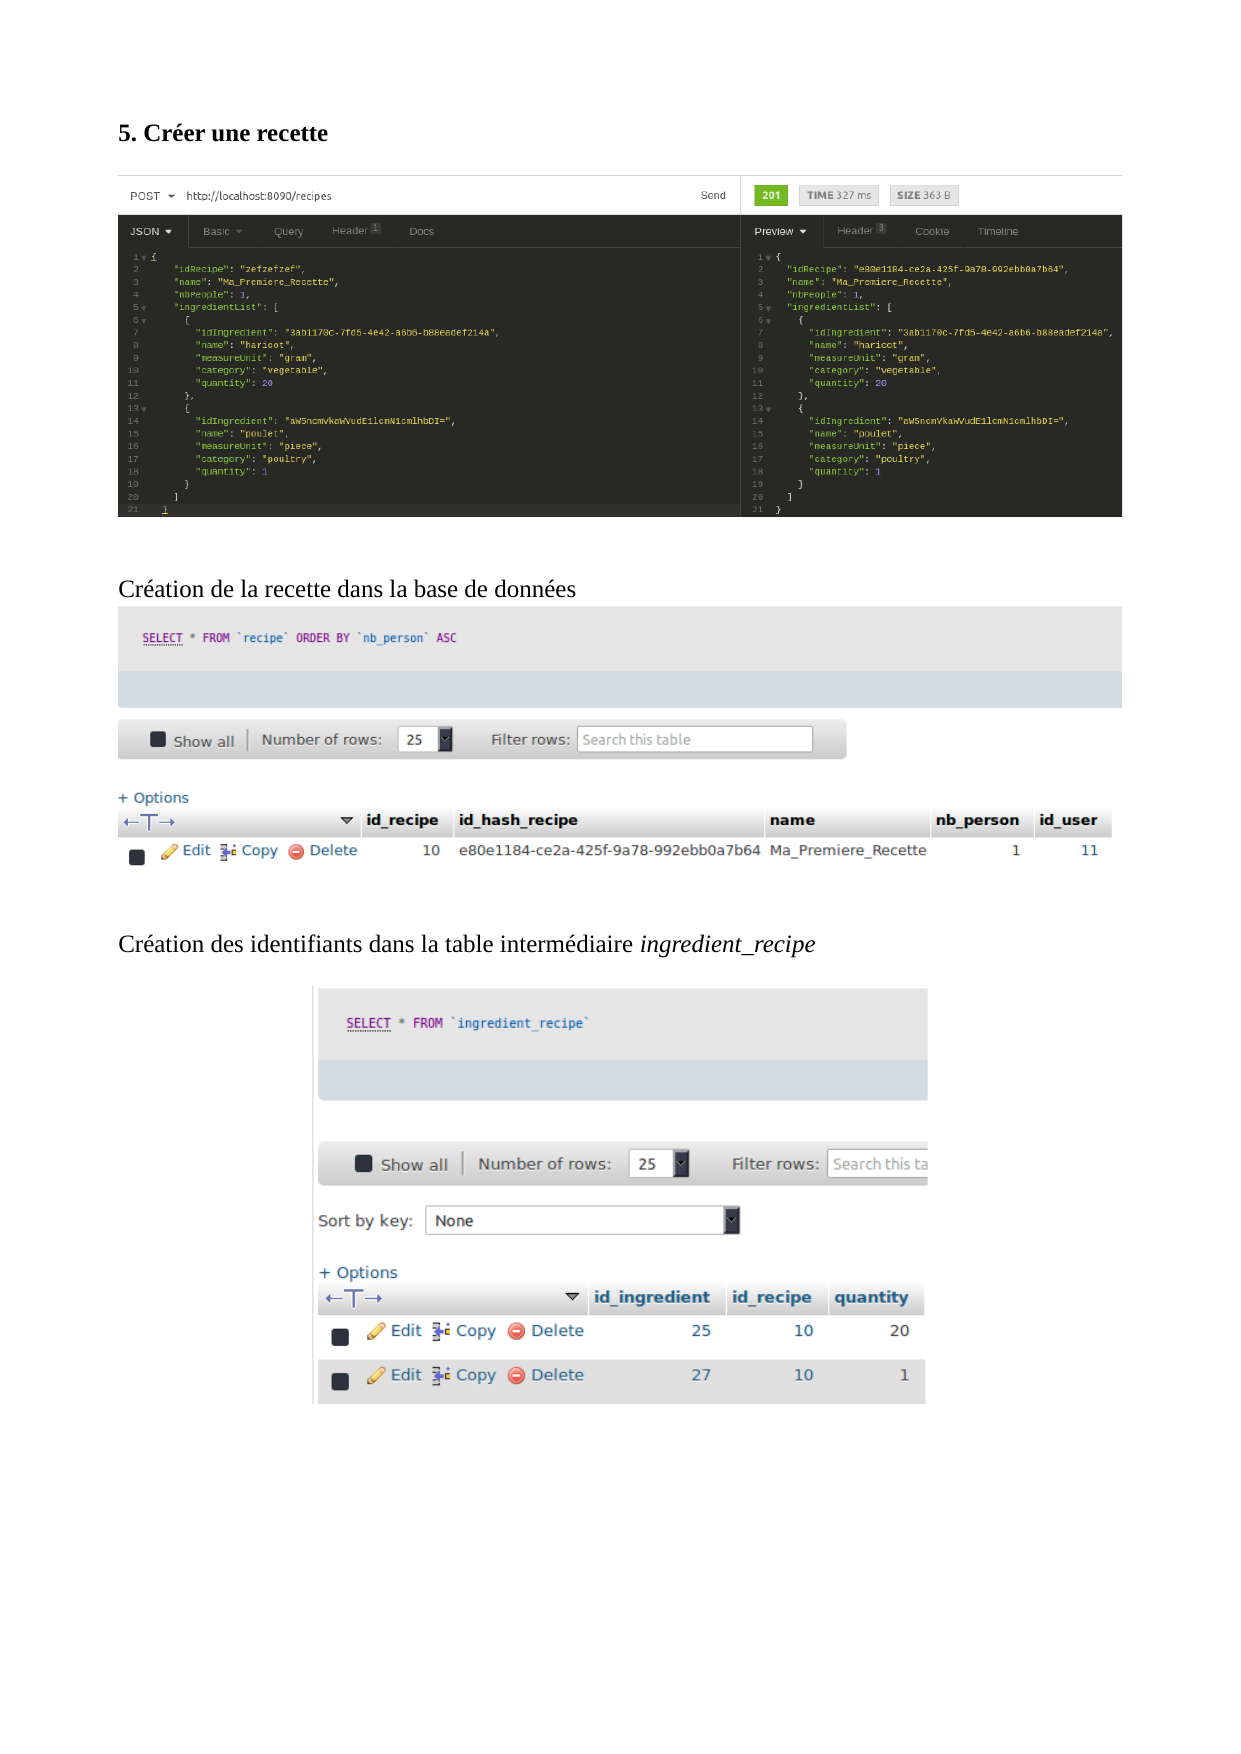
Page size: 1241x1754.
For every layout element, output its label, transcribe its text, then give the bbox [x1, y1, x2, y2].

picture [312, 986, 928, 1404]
text 5. Créer une recette [118, 118, 1122, 147]
text Création de la recette dans la base de données [118, 574, 1122, 602]
picture [118, 602, 1123, 872]
text Création des identifiants dans la table intermédiaire ingredient_recipe [118, 929, 1122, 958]
picture [118, 175, 1123, 517]
